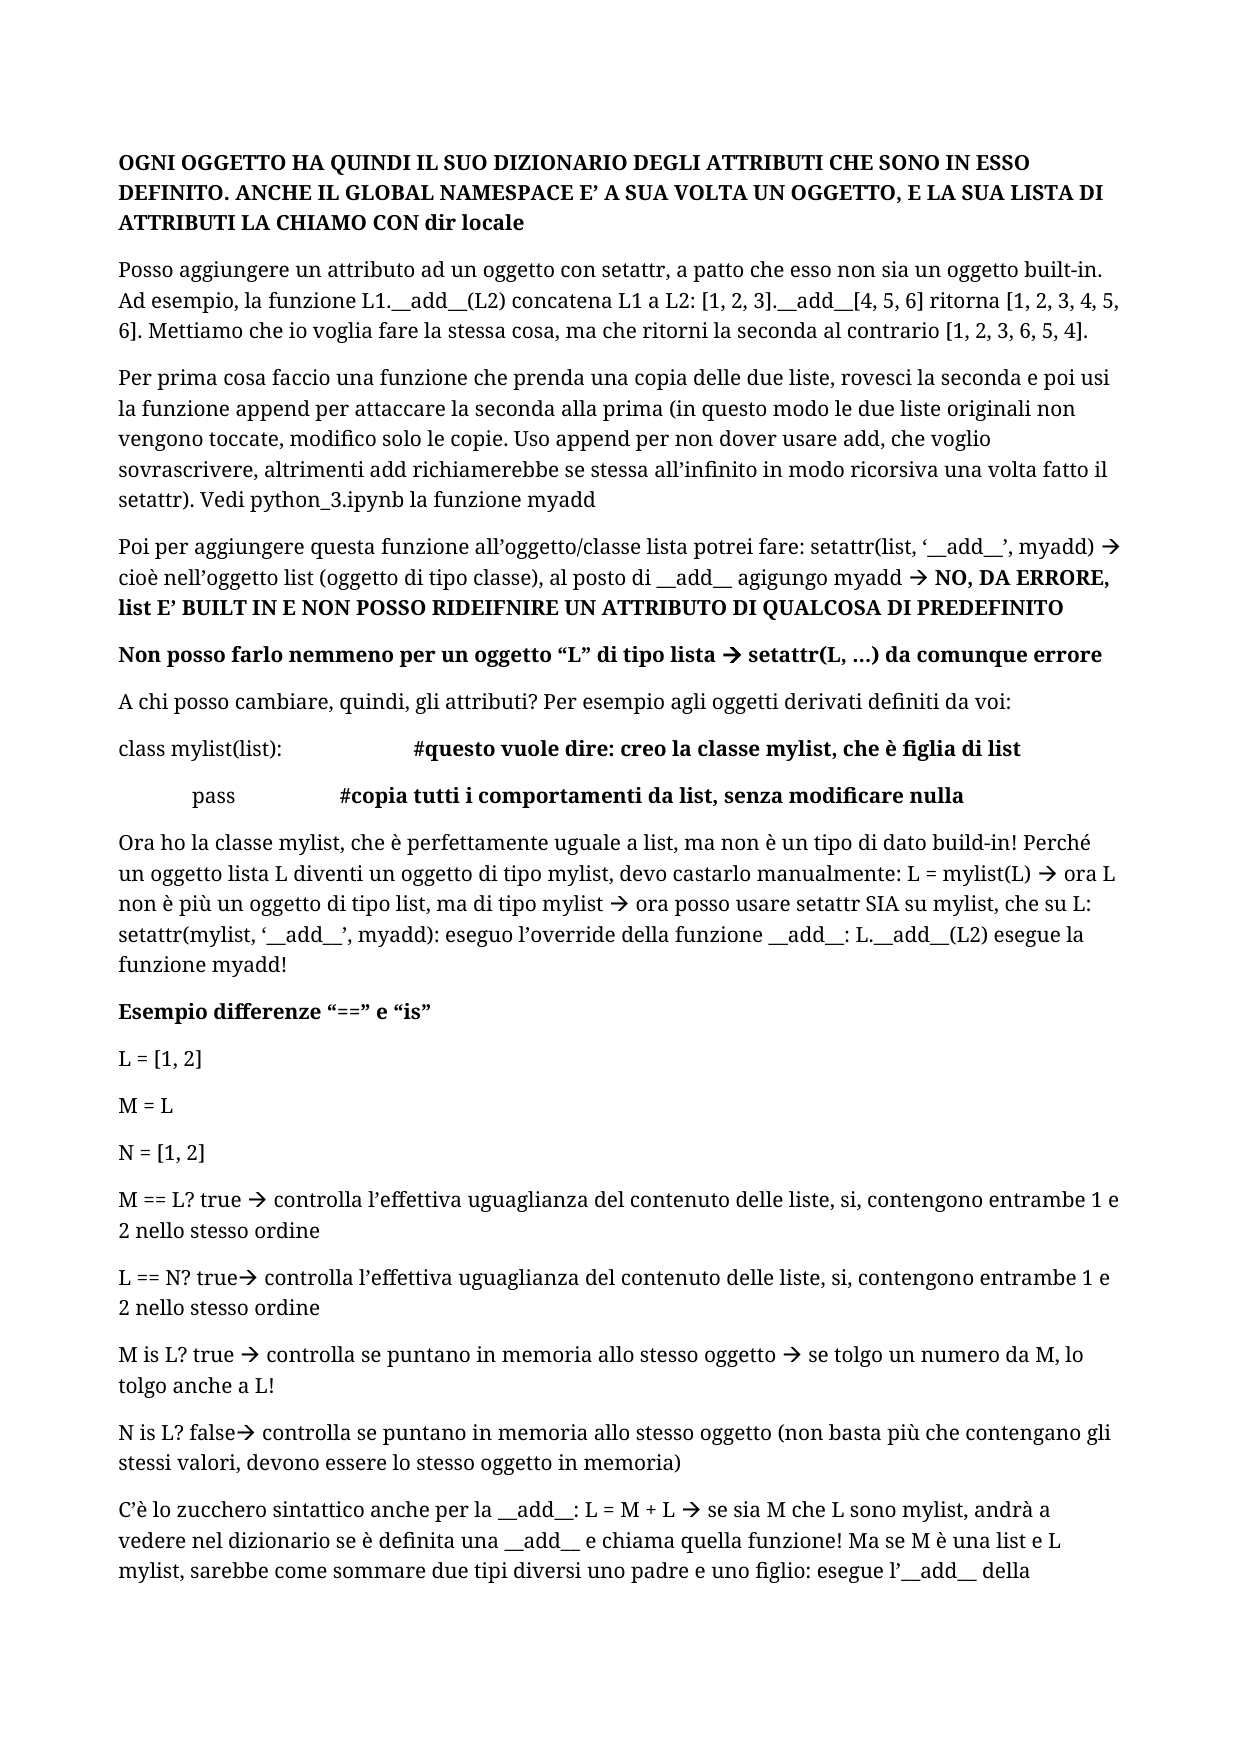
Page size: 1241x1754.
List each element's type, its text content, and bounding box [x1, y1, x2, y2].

text L = [1, 2] [118, 1044, 1122, 1073]
text class mylist(list): #questo vuole dire: creo la classe mylist, che è figlia di list [118, 734, 1122, 763]
text N = [1, 2] [118, 1138, 1122, 1167]
text M is L? true  controlla se puntano in memoria allo stesso oggetto  se tolgo un numero da M, lo tolgo anche a L! [118, 1341, 1122, 1399]
text C’è lo zucchero sintattico anche per la __add__: L = M + L  se sia M che L sono mylist, andrà a vedere nel dizionario se è definita una __add__ e chiama quella funzione! Ma se M è una list e L mylist, sarebbe come sommare due tipi diversi uno padre e uno figlio: esegue l’__add__ della [118, 1496, 1122, 1585]
text A chi posso cambiare, quindi, gli attributi? Per esempio agli oggetti derivati definiti da voi: [118, 687, 1122, 716]
text OGNI OGGETTO HA QUINDI IL SUO DIZIONARIO DEGLI ATTRIBUTI CHE SONO IN ESSO DEFINITO. ANCHE IL GLOBAL NAMESPACE E’ A SUA VOLTA UN OGGETTO, E LA SUA LISTA DI ATTRIBUTI LA CHIAMO CON dir locale [118, 148, 1122, 237]
text Esempio differenze “==” e “is” [118, 997, 1122, 1026]
text Per prima cosa faccio una funzione che prenda una copia delle due liste, rovesci la seconda e poi usi la funzione append per attaccare la seconda alla prima (in questo modo le due liste originali non vengono toccate, modifico solo le copie. Uso append per non dover usare add, che voglio sovrascrivere, altrimenti add richiamerebbe se stessa all’infinito in modo ricorsiva una volta fatto il setattr). Vedi python_3.ipynb la funzione myadd [118, 363, 1122, 513]
text Ora ho la classe mylist, che è perfettamente uguale a list, ma non è un tipo di dato build-in! Perché un oggetto lista L diventi un oggetto di tipo mylist, devo castarlo manualmente: L = mylist(L)  ora L non è più un oggetto di tipo list, ma di tipo mylist  ora posso usare setattr SIA su mylist, che su L: setattr(mylist, ‘__add__’, myadd): eseguo l’override della funzione __add__: L.__add__(L2) esegue la funzione myadd! [118, 828, 1122, 978]
text N is L? false controlla se puntano in memoria allo stesso oggetto (non basta più che contengano gli stessi valori, devono essere lo stesso oggetto in memoria) [118, 1418, 1122, 1477]
text L == N? true controlla l’effettiva uguaglianza del contenuto delle liste, si, contengono entrambe 1 e 2 nello stesso ordine [118, 1263, 1122, 1322]
text Poi per aggiungere questa funzione all’oggetto/classe lista potrei fare: setattr(list, ‘__add__’, myadd)  cioè nell’oggetto list (oggetto di tipo classe), al posto di __add__ agigungo myadd  NO, DA ERRORE, list E’ BUILT IN E NON POSSO RIDEIFNIRE UN ATTRIBUTO DI QUALCOSA DI PREDEFINITO [118, 532, 1122, 621]
text M = L [118, 1091, 1122, 1120]
text M == L? true  controlla l’effettiva uguaglianza del contenuto delle liste, si, contengono entrambe 1 e 2 nello stesso ordine [118, 1186, 1122, 1244]
text Posso aggiungere un attributo ad un oggetto con setattr, a patto che esso non sia un oggetto built-in. Ad esempio, la funzione L1.__add__(L2) concatena L1 a L2: [1, 2, 3].__add__[4, 5, 6] ritorna [1, 2, 3, 4, 5, 6]. Mettiamo che io voglia fare la stessa cosa, ma che ritorni la seconda al contrario [1, 2, 3, 6, 5, 4]. [118, 256, 1122, 345]
text pass #copia tutti i comportamenti da list, senza modificare nulla [118, 781, 1122, 810]
text Non posso farlo nemmeno per un oggetto “L” di tipo lista  setattr(L, …) da comunque errore [118, 640, 1122, 668]
